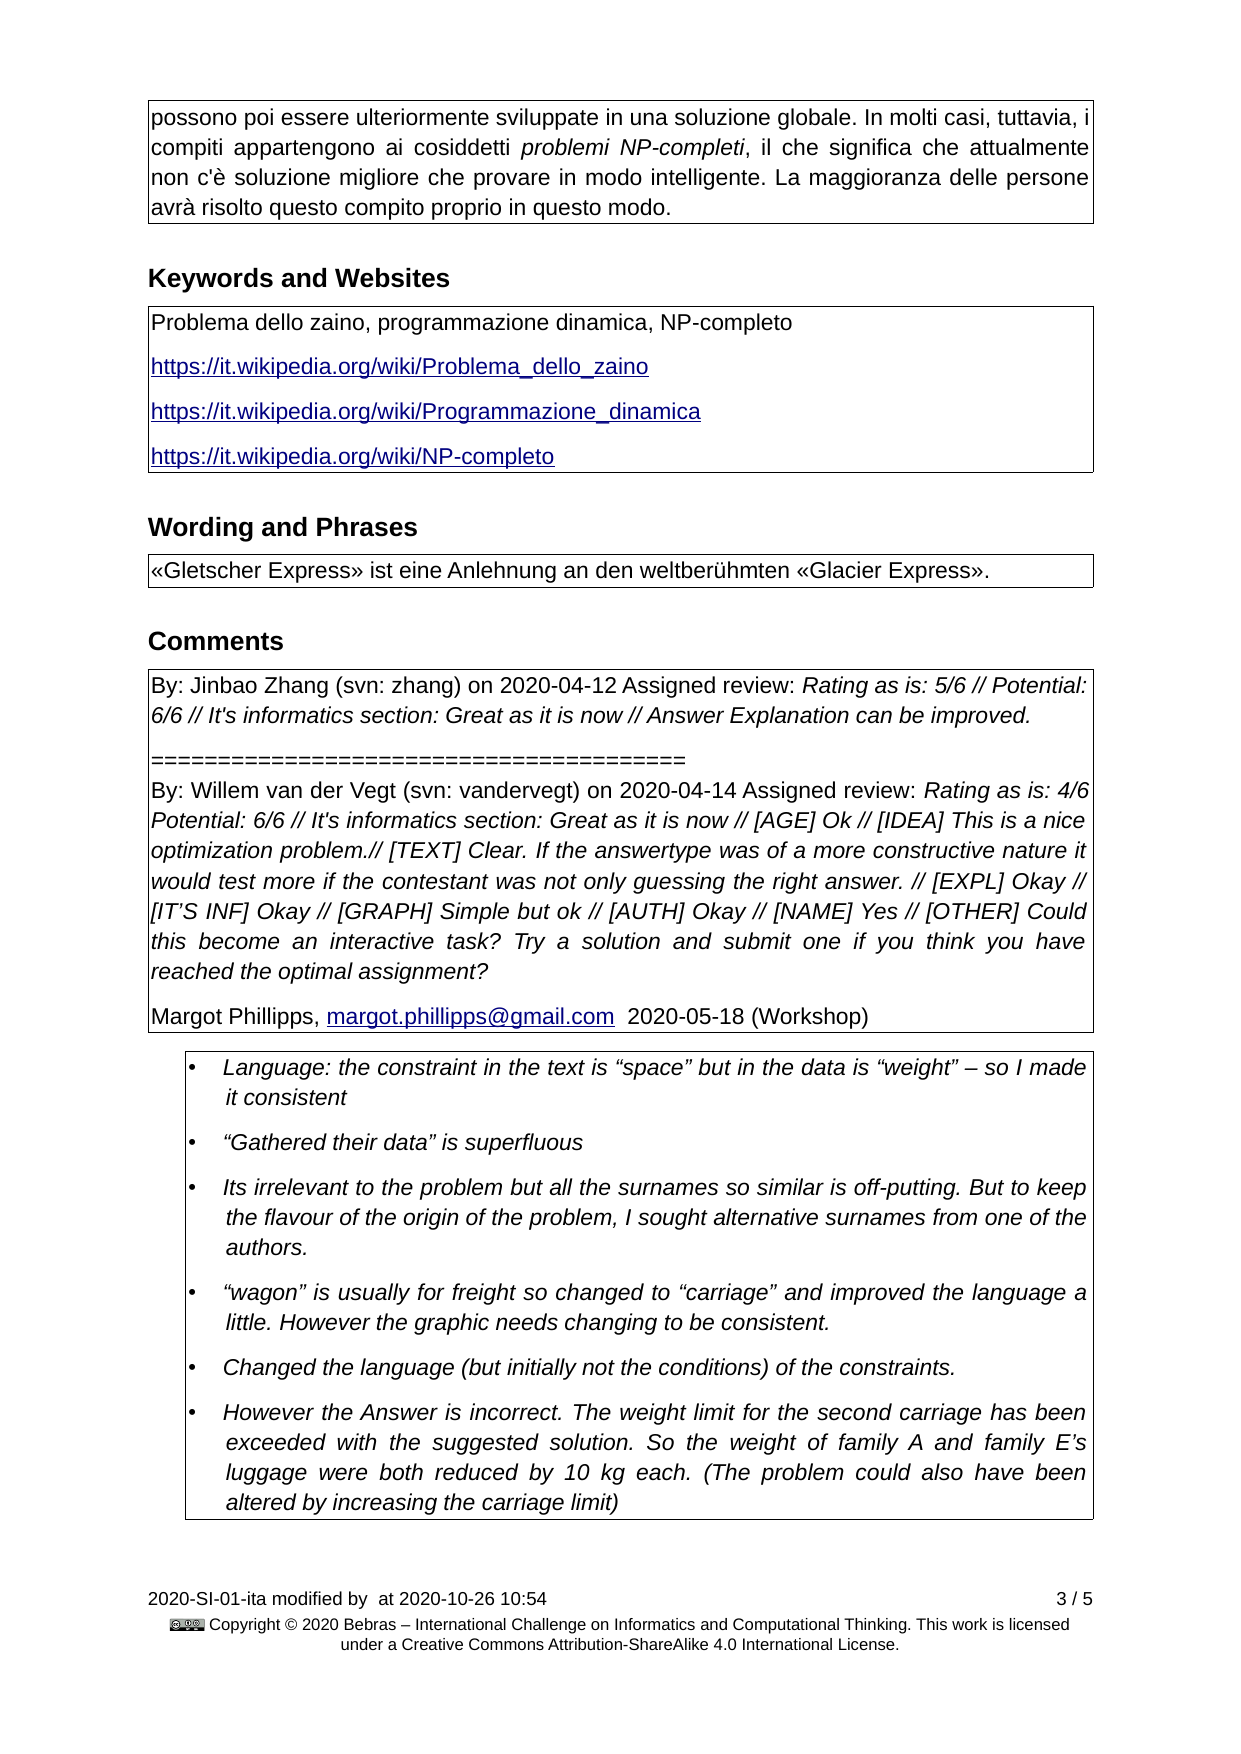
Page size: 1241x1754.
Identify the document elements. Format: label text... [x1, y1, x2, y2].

list However the Answer is incorrect. The weight limit for the second carriage has been exceeded with the suggested solution. So the weight of family A and family E’s luggage were both reduced by 10 kg each. (The problem could also have been altered by increasing the carriage limit) [186, 1396, 1093, 1519]
subtitle Wording and Phrases [148, 512, 1093, 542]
list Changed the language (but initially not the conditions) of the constraints. [186, 1351, 1093, 1380]
text Problema dello zaino, programmazione dinamica, NP-completo [149, 307, 1093, 335]
subtitle Keywords and Websites [148, 263, 1093, 293]
list Language: the constraint in the text is “space” but in the data is “weight” – so I made it consistent [186, 1052, 1093, 1111]
text By: Jinbao Zhang (svn: zhang) on 2020-04-12 Assigned review: Rating as is: 5/6 // Potential: 6/6 // It's informatics section: Great as it is now // Answer Explanation can be improved. [149, 670, 1093, 728]
list “Gathered their data” is superfluous [186, 1126, 1093, 1155]
text ======================================== By: Willem van der Vegt (svn: vandervegt) on 2020-04-14 Assigned review: Rating as is: 4/6 Potential: 6/6 // It's informatics section: Great as it is now // [AGE] Ok // [IDEA] This is a nice optimization problem.// [TEXT] Clear. If the answertype was of a more constructive nature it would test more if the contestant was not only guessing the right answer. // [EXPL] Okay // [IT’S INF] Okay // [GRAPH] Simple but ok // [AUTH] Okay // [NAME] Yes // [OTHER] Could this become an interactive task? Try a solution and submit one if you think you have reached the optimal assignment? [149, 744, 1093, 985]
text https://it.wikipedia.org/wiki/NP-completo [149, 440, 1093, 472]
text «Gletscher Express» ist eine Anlehnung an den weltberühmten «Glacier Express». [149, 555, 1093, 587]
list “wagon” is usually for freight so changed to “carriage” and improved the language a little. However the graphic needs changing to be consistent. [186, 1276, 1093, 1336]
subtitle Comments [148, 626, 1093, 656]
list Its irrelevant to the problem but all the surnames so similar is off-putting. But to keep the flavour of the origin of the problem, I sought alternative surnames from one of the authors. [186, 1171, 1093, 1261]
text https://it.wikipedia.org/wiki/Problema_dello_zaino [149, 350, 1093, 380]
text possono poi essere ulteriormente sviluppate in una soluzione globale. In molti casi, tuttavia, i compiti appartengono ai cosiddetti problemi NP-completi, il che significa che attualmente non c'è soluzione migliore che provare in modo intelligente. La maggioranza delle persone avrà risolto questo compito proprio in questo modo. [149, 101, 1093, 223]
text Margot Phillipps, margot.phillipps@gmail.com 2020-05-18 (Workshop) [149, 1000, 1093, 1032]
text https://it.wikipedia.org/wiki/Programmazione_dinamica [149, 395, 1093, 424]
